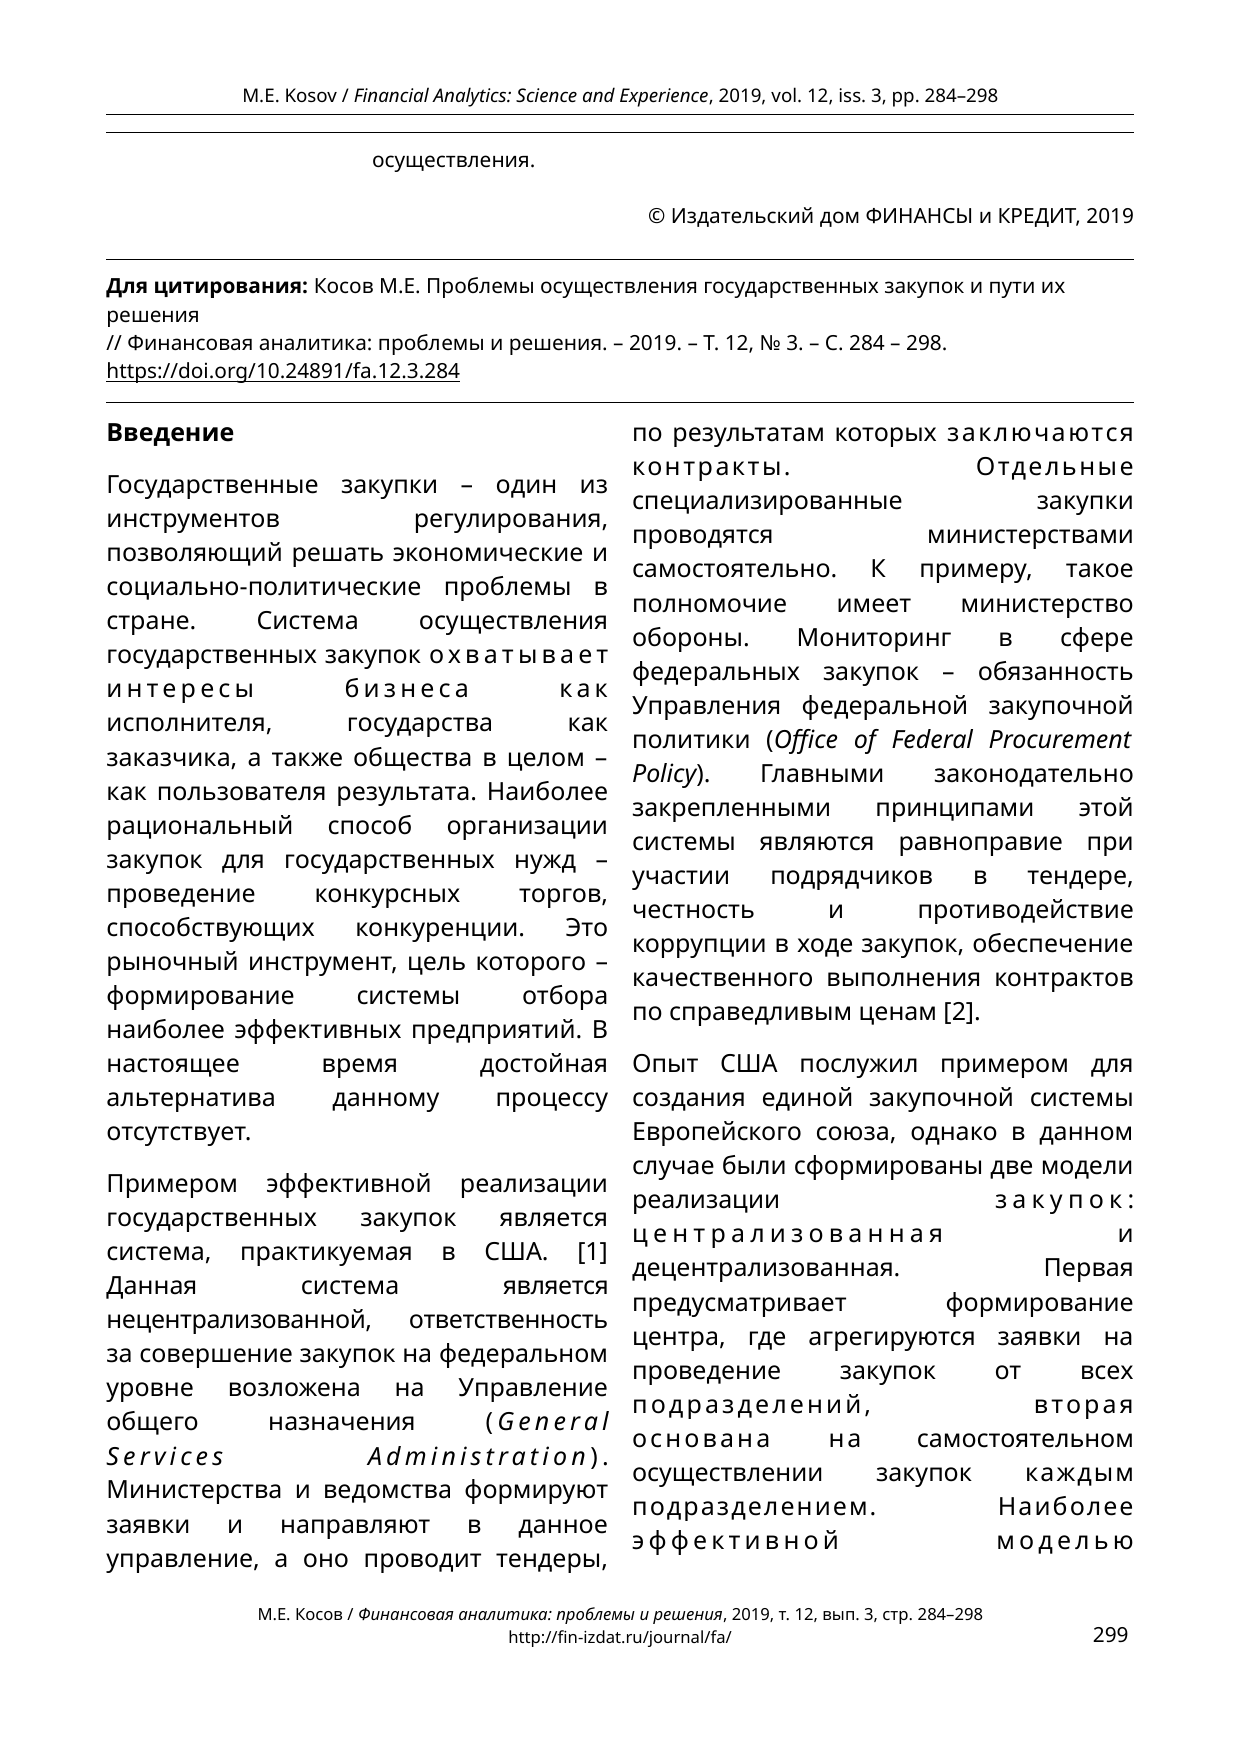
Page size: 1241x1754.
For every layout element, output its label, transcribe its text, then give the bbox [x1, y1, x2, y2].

table_cell [106, 133, 372, 258]
text Государственные закупки – один из инструментов регулирования, позволяющий решать экономические и социально-политические проблемы в стране. Система осуществления государственных закупок охватывает интересы бизнеса как исполнителя, государства как заказчика, а также общества в целом – как пользователя результата. Наиболее рациональный способ организации закупок для государственных нужд – проведение конкурсных торгов, способствующих конкуренции. Это рыночный инструмент, цель которого – формирование системы отбора наиболее эффективных предприятий. В настоящее время достойная альтернатива данному процессу отсутствует. [106, 467, 608, 1148]
text Опыт США послужил примером для создания единой закупочной системы Европейского союза, однако в данном случае были сформированы две модели реализации закупок: централизованная и децентрализованная. Первая предусматривает формирование центра, где агрегируются заявки на проведение закупок от всех подразделений, вторая основана на самостоятельном осуществлении закупок каждым подразделением. Наиболее эффективной моделью [632, 1046, 1134, 1557]
text Введение [106, 415, 608, 449]
table_cell Для цитирования: Косов М.Е. Проблемы осуществления государственных закупок и пути их решения // Финансовая аналитика: проблемы и решения. – 2019. – Т. 12, № 3. – С. 284 – 298. https://doi.org/10.24891/fa.12.3.284 [106, 260, 1134, 402]
text Примером эффективной реализации государственных закупок является система, практикуемая в США. [1] Данная система является нецентрализованной, ответственность за совершение закупок на федеральном уровне возложена на Управление общего назначения (General Services Administration). Министерства и ведомства формируют заявки и направляют в данное управление, а оно проводит тендеры, [106, 1166, 608, 1574]
text по результатам которых заключаются контракты. Отдельные специализированные закупки проводятся министерствами самостоятельно. К примеру, такое полномочие имеет министерство обороны. Мониторинг в сфере федеральных закупок – обязанность Управления федеральной закупочной политики (Office of Federal Procurement Policy). Главными законодательно закрепленными принципами этой системы являются равноправие при участии подрядчиков в тендере, честность и противодействие коррупции в ходе закупок, обеспечение качественного выполнения контрактов по справедливым ценам [2]. [632, 415, 1134, 1028]
table_cell осуществления. © Издательский дом ФИНАНСЫ и КРЕДИТ, 2019 [372, 133, 1134, 258]
